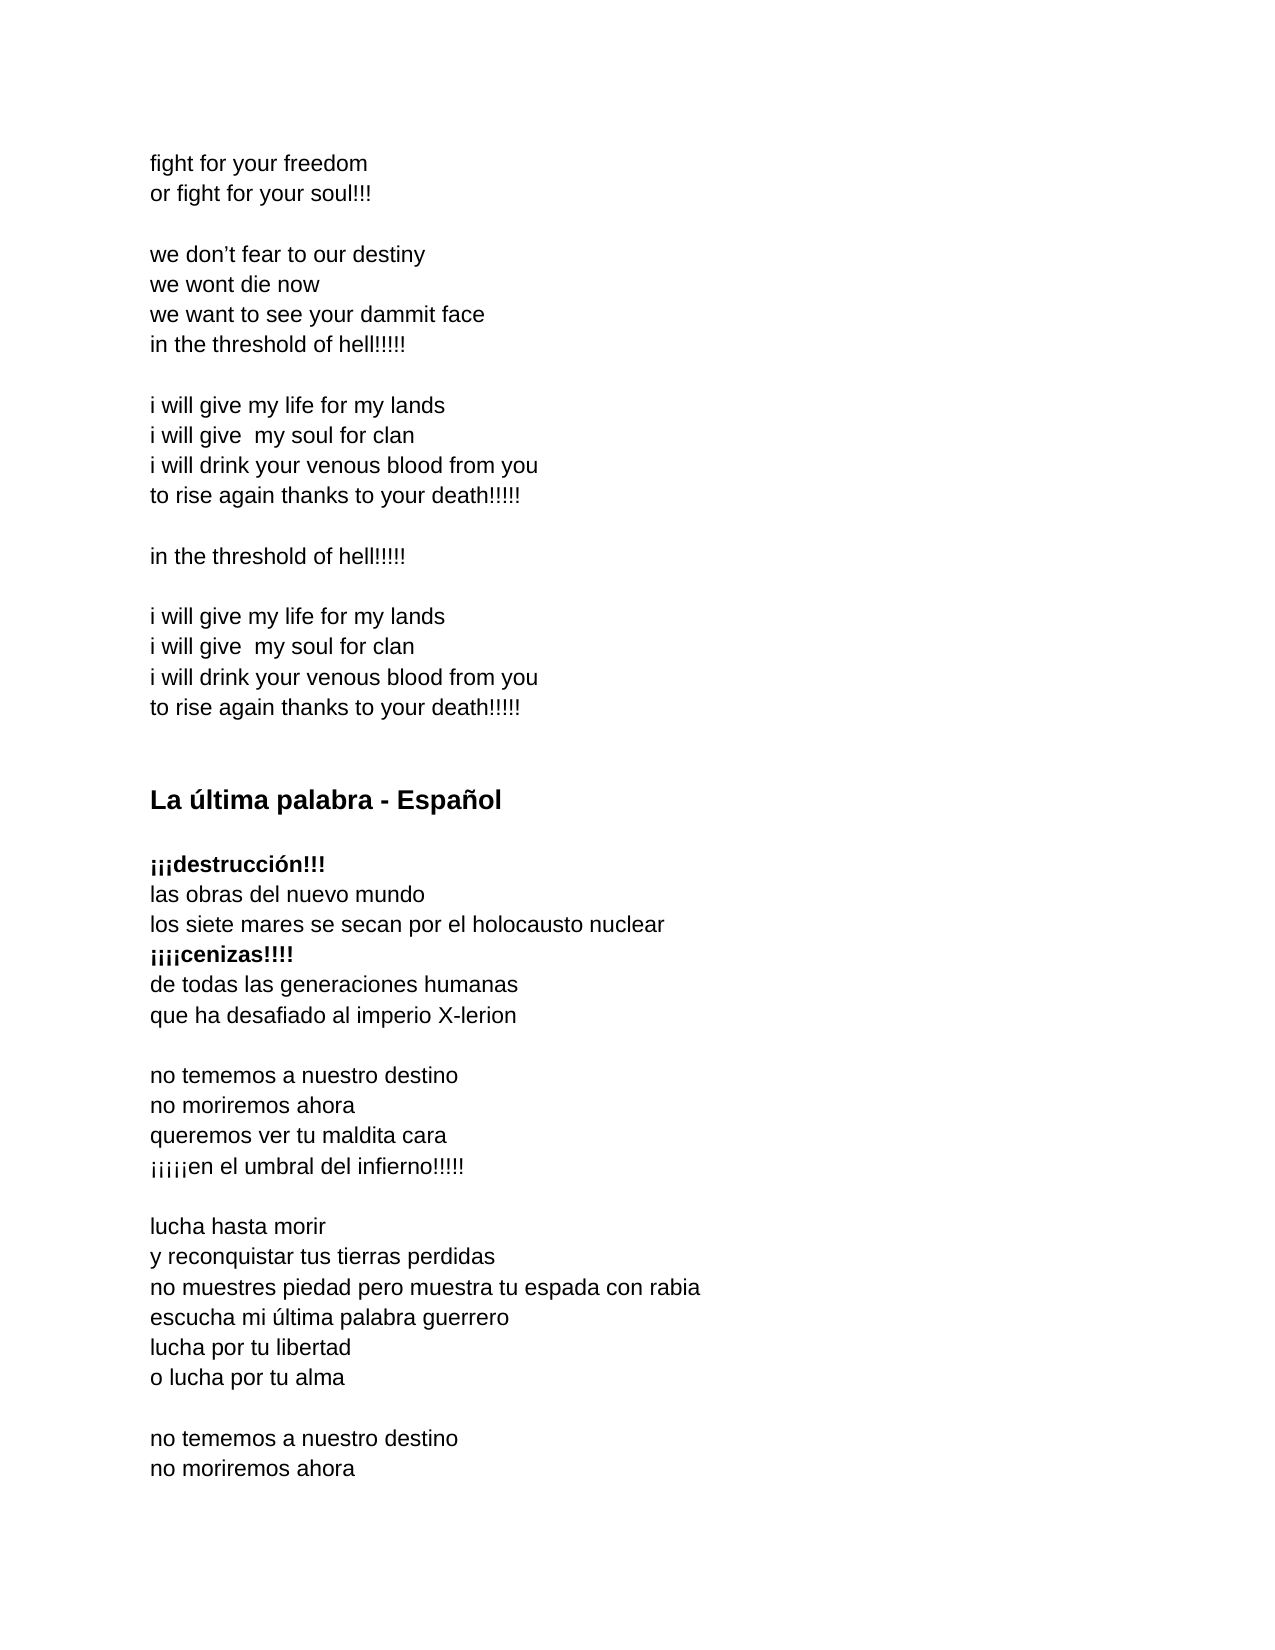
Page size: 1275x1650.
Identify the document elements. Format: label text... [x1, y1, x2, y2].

text y reconquistar tus tierras perdidas [150, 1243, 1125, 1269]
text no tememos a nuestro destino [150, 1424, 1125, 1451]
text o lucha por tu alma [150, 1364, 1125, 1390]
text ¡¡¡destrucción!!! [150, 851, 1125, 877]
text we wont die now [150, 271, 1125, 297]
text in the threshold of hell!!!!! [150, 543, 1125, 569]
text las obras del nuevo mundo [150, 881, 1125, 907]
text lucha hasta morir [150, 1213, 1125, 1239]
text ¡¡¡¡cenizas!!!! [150, 941, 1125, 967]
text escucha mi última palabra guerrero [150, 1304, 1125, 1330]
text i will give my soul for clan [150, 633, 1125, 660]
text no muestres piedad pero muestra tu espada con rabia [150, 1273, 1125, 1300]
text in the threshold of hell!!!!! [150, 331, 1125, 358]
text to rise again thanks to your death!!!!! [150, 694, 1125, 720]
text i will drink your venous blood from you [150, 452, 1125, 478]
text queremos ver tu maldita cara [150, 1122, 1125, 1149]
text to rise again thanks to your death!!!!! [150, 482, 1125, 509]
text i will give my life for my lands [150, 603, 1125, 629]
text lucha por tu libertad [150, 1334, 1125, 1360]
text los siete mares se secan por el holocausto nuclear [150, 911, 1125, 937]
text i will give my soul for clan [150, 422, 1125, 448]
text de todas las generaciones humanas [150, 971, 1125, 998]
text no tememos a nuestro destino [150, 1062, 1125, 1088]
text we don’t fear to our destiny [150, 241, 1125, 267]
text i will drink your venous blood from you [150, 663, 1125, 690]
text La última palabra - Español [150, 784, 1125, 816]
text ¡¡¡¡¡en el umbral del infierno!!!!! [150, 1153, 1125, 1179]
text que ha desafiado al imperio X-lerion [150, 1002, 1125, 1028]
text we want to see your dammit face [150, 301, 1125, 327]
text i will give my life for my lands [150, 392, 1125, 418]
text no moriremos ahora [150, 1455, 1125, 1481]
text no moriremos ahora [150, 1092, 1125, 1118]
text or fight for your soul!!! [150, 180, 1125, 207]
text fight for your freedom [150, 150, 1125, 176]
